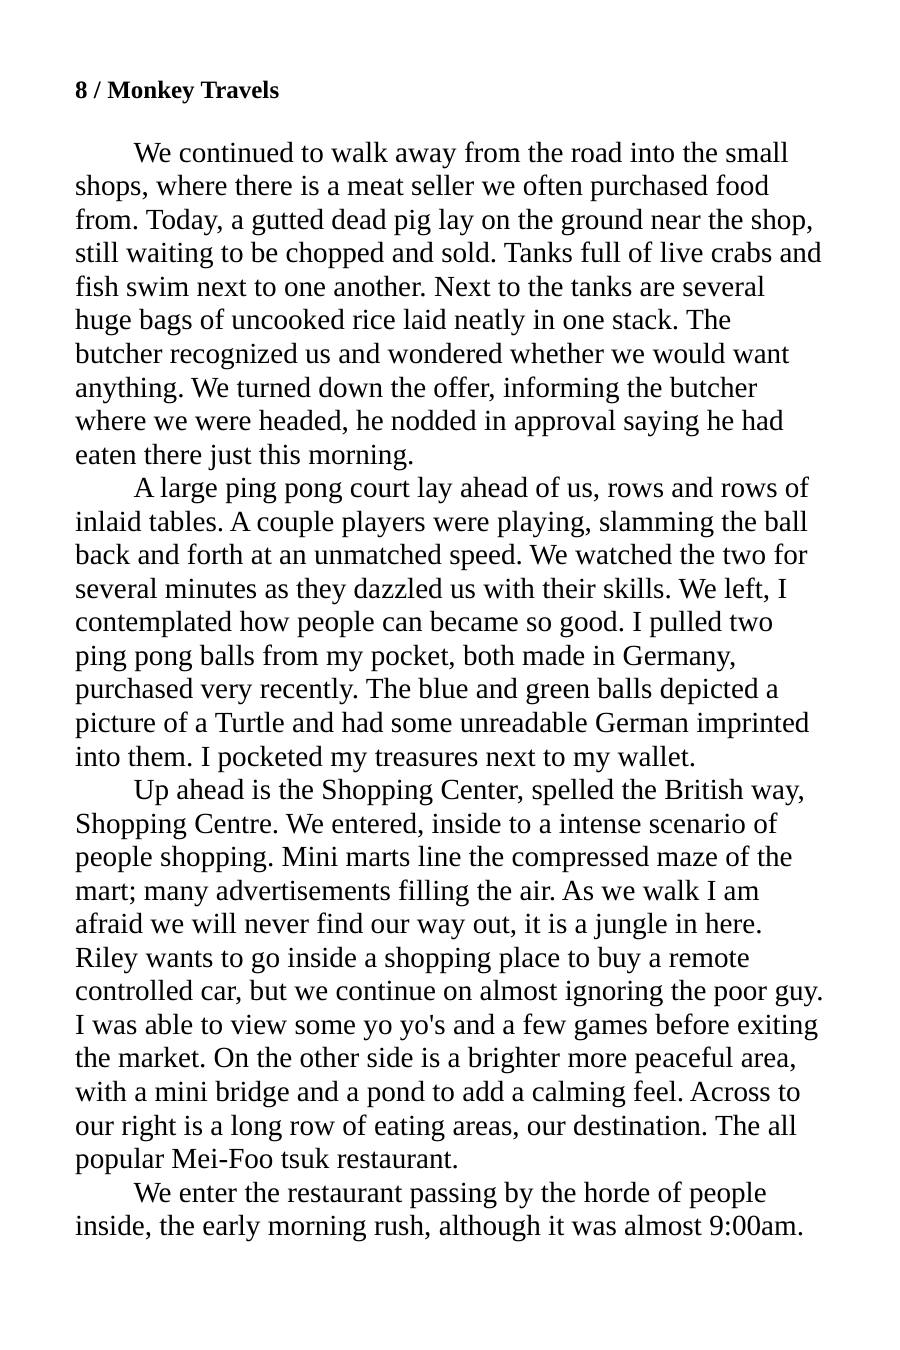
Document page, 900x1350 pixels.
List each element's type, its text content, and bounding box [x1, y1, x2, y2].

text Up ahead is the Shopping Center, spelled the British way, Shopping Centre. We entered, inside to a intense scenario of people shopping. Mini marts line the compressed maze of the mart; many advertisements filling the air. As we walk I am afraid we will never find our way out, it is a jungle in here. Riley wants to go inside a shopping place to buy a remote controlled car, but we continue on almost ignoring the poor guy. I was able to view some yo yo's and a few games before exiting the market. On the other side is a brighter more peaceful area, with a mini bridge and a pond to add a calming feel. Across to our right is a long row of eating areas, our destination. The all popular Mei-Foo tsuk restaurant. [75, 772, 825, 1175]
text A large ping pong court lay ahead of us, rows and rows of inlaid tables. A couple players were playing, slamming the ball back and forth at an unmatched speed. We watched the two for several minutes as they dazzled us with their skills. We left, I contemplated how people can became so good. I pulled two ping pong balls from my pocket, both made in Germany, purchased very recently. The blue and green balls depicted a picture of a Turtle and had some unreadable German imprinted into them. I pocketed my treasures next to my wallet. [75, 470, 825, 772]
text We continued to walk away from the road into the small shops, where there is a meat seller we often purchased food from. Today, a gutted dead pig lay on the ground near the shop, still waiting to be chopped and sold. Tanks full of live crabs and fish swim next to one another. Next to the tanks are several huge bags of uncooked rice laid neatly in one stack. The butcher recognized us and wondered whether we would want anything. We turned down the offer, informing the butcher where we were headed, he nodded in approval saying he had eaten there just this morning. [75, 135, 825, 470]
text We enter the restaurant passing by the horde of people inside, the early morning rush, although it was almost 9:00am. [75, 1175, 825, 1242]
